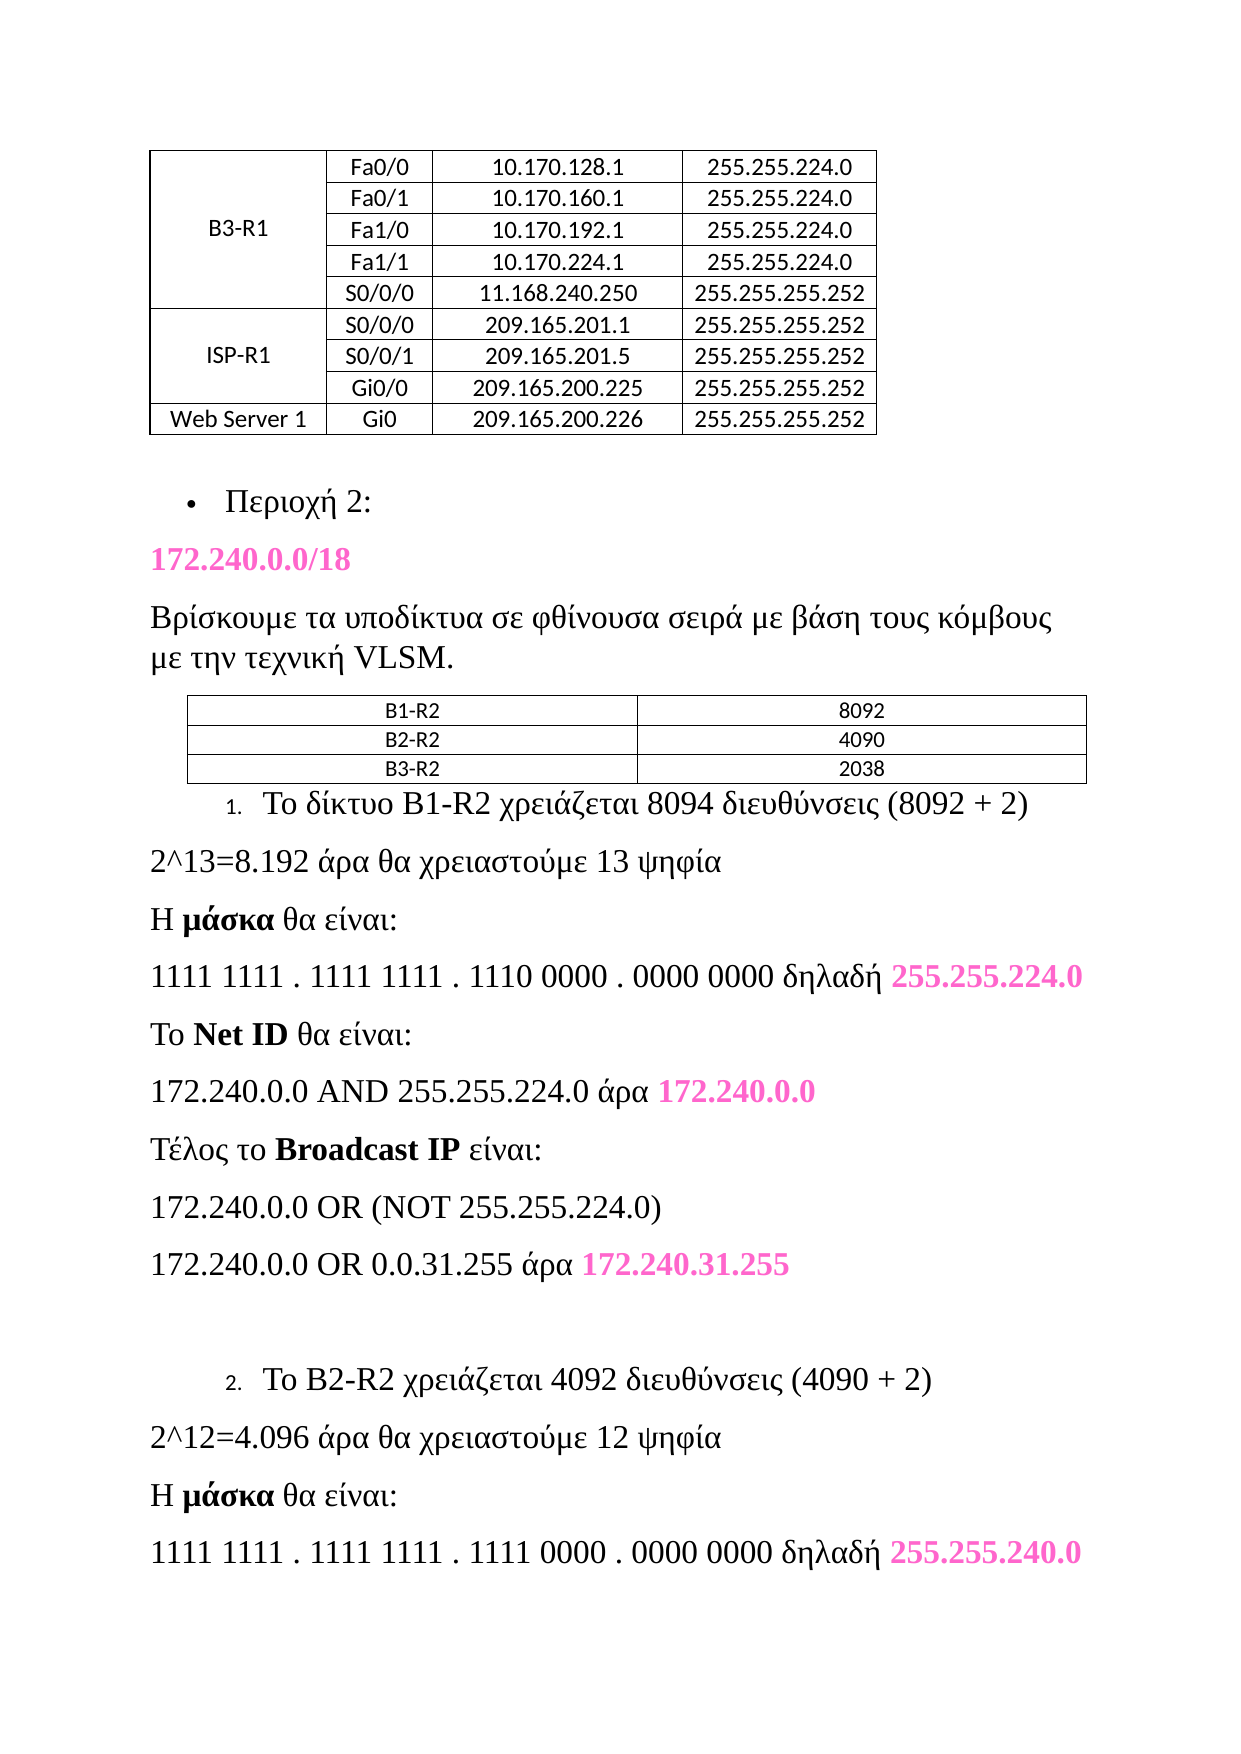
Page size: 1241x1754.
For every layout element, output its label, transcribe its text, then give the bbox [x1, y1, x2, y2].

table_cell 255.255.255.252 [683, 340, 876, 371]
table_cell B2-R2 [188, 726, 637, 753]
table_cell 209.165.201.1 [433, 309, 682, 339]
text 2^12=4.096 άρα θα χρειαστούμε 12 ψηφία [150, 1417, 1090, 1456]
text Τέλος το Broadcast IP είναι: [150, 1129, 1090, 1168]
text Η μάσκα θα είναι: [150, 899, 1090, 937]
text To Net ID θα είναι: [150, 1014, 1090, 1052]
table_cell 255.255.255.252 [683, 277, 876, 308]
table_cell 209.165.200.226 [433, 404, 682, 434]
table_cell 255.255.255.252 [683, 309, 876, 339]
text Η μάσκα θα είναι: [150, 1475, 1090, 1513]
table_cell 255.255.224.0 [683, 246, 876, 276]
table_cell 4090 [638, 726, 1086, 753]
text 172.240.0.0 OR (NOT 255.255.224.0) [150, 1187, 1090, 1225]
table_header B1-R2 [188, 696, 637, 724]
table_cell 10.170.160.1 [433, 183, 682, 213]
text 172.240.0.0 OR 0.0.31.255 άρα 172.240.31.255 [150, 1244, 1090, 1283]
table_cell Fa0/1 [327, 183, 432, 213]
table_cell 255.255.255.252 [683, 404, 876, 434]
table_cell 255.255.224.0 [683, 214, 876, 245]
text 172.240.0.0 AND 255.255.224.0 άρα 172.240.0.0 [150, 1072, 1090, 1110]
table_cell Fa1/0 [327, 214, 432, 245]
table_cell ISP-R1 [151, 309, 326, 402]
table_cell Fa0/0 [327, 151, 432, 182]
table_cell 255.255.224.0 [683, 151, 876, 182]
table_cell Gi0 [327, 404, 432, 434]
list Το B2-R2 χρειάζεται 4092 διευθύνσεις (4090 + 2) [225, 1360, 1090, 1398]
table_cell Web Server 1 [151, 404, 326, 434]
list Το δίκτυο B1-R2 χρειάζεται 8094 διευθύνσεις (8092 + 2) [225, 784, 1090, 822]
text 2^13=8.192 άρα θα χρειαστούμε 13 ψηφία [150, 841, 1090, 879]
table_cell S0/0/0 [327, 277, 432, 308]
table_cell Fa1/1 [327, 246, 432, 276]
table_cell 255.255.224.0 [683, 183, 876, 213]
text 1111 1111 . 1111 1111 . 1110 0000 . 0000 0000 δηλαδή 255.255.224.0 [150, 956, 1090, 995]
text 1111 1111 . 1111 1111 . 1111 0000 . 0000 0000 δηλαδή 255.255.240.0 [150, 1532, 1090, 1571]
table_cell S0/0/0 [327, 309, 432, 339]
table_header 8092 [638, 696, 1086, 724]
table_cell 209.165.200.225 [433, 372, 682, 402]
table_cell B3-R1 [151, 151, 326, 308]
table_cell 255.255.255.252 [683, 372, 876, 402]
table_cell Gi0/0 [327, 372, 432, 402]
table_cell 10.170.128.1 [433, 151, 682, 182]
table_cell 10.170.224.1 [433, 246, 682, 276]
text 172.240.0.0/18 [150, 539, 1090, 578]
table_cell S0/0/1 [327, 340, 432, 371]
table_cell B3-R2 [188, 755, 637, 783]
table_cell 10.170.192.1 [433, 214, 682, 245]
table_cell 2038 [638, 755, 1086, 783]
table_cell 209.165.201.5 [433, 340, 682, 371]
text Βρίσκουμε τα υποδίκτυα σε φθίνουσα σειρά με βάση τους κόμβους με την τεχνική VLSM. [150, 597, 1090, 676]
list Περιοχή 2: [187, 482, 1090, 520]
table_cell 11.168.240.250 [433, 277, 682, 308]
